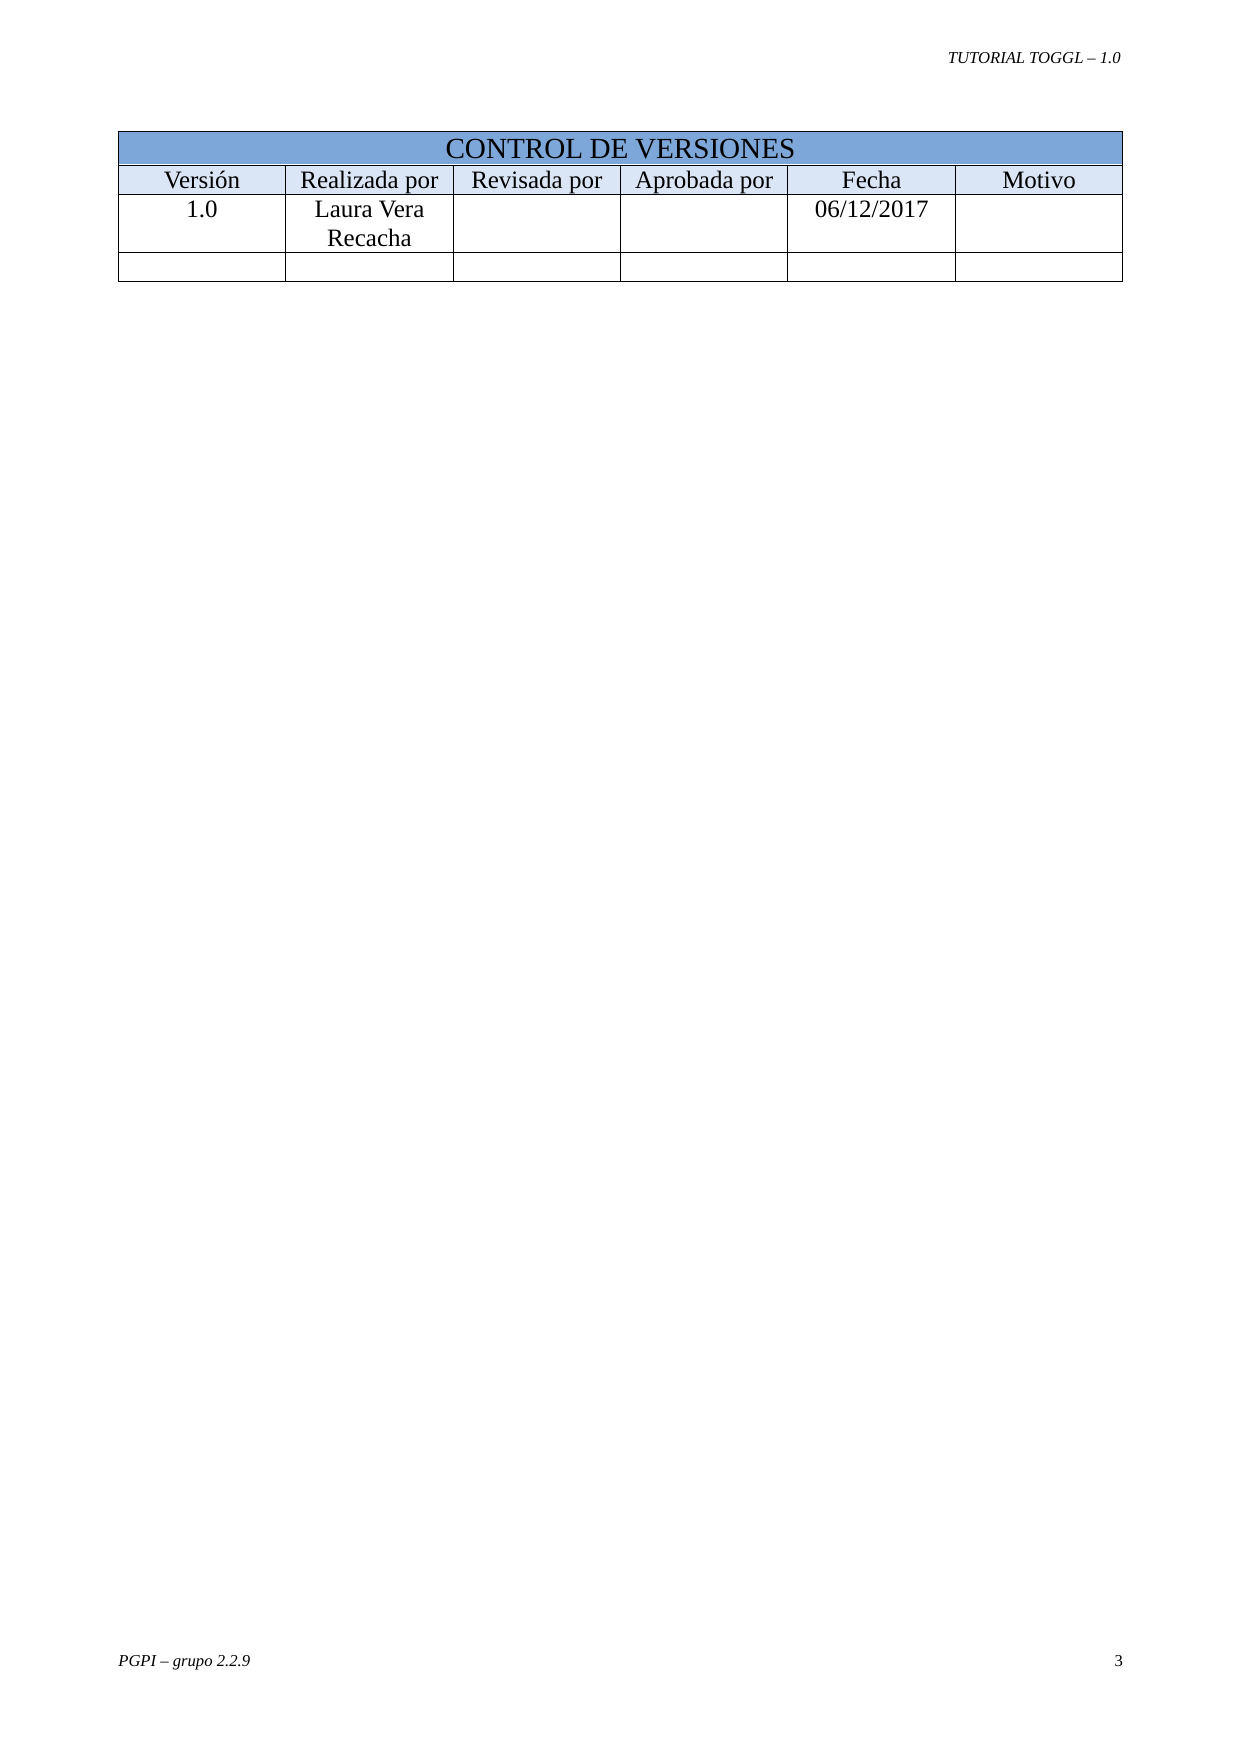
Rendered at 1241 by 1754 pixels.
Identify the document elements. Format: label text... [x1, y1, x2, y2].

table_cell Revisada por [454, 166, 620, 194]
table_cell Fecha [788, 166, 955, 194]
table_cell Motivo [956, 166, 1122, 194]
table_cell [454, 253, 620, 281]
table_cell Aprobada por [621, 166, 787, 194]
table_cell [956, 253, 1122, 281]
table_cell Laura Vera Recacha [286, 195, 453, 252]
table_cell [119, 253, 285, 281]
table_cell [621, 195, 787, 252]
table_cell 06/12/2017 [788, 195, 955, 252]
table_cell Realizada por [286, 166, 453, 194]
table_cell [621, 253, 787, 281]
table_cell Versión [119, 166, 285, 194]
table_cell 1.0 [119, 195, 285, 252]
table_cell [788, 253, 955, 281]
table_cell [956, 195, 1122, 252]
table_cell [454, 195, 620, 252]
table_cell [286, 253, 453, 281]
